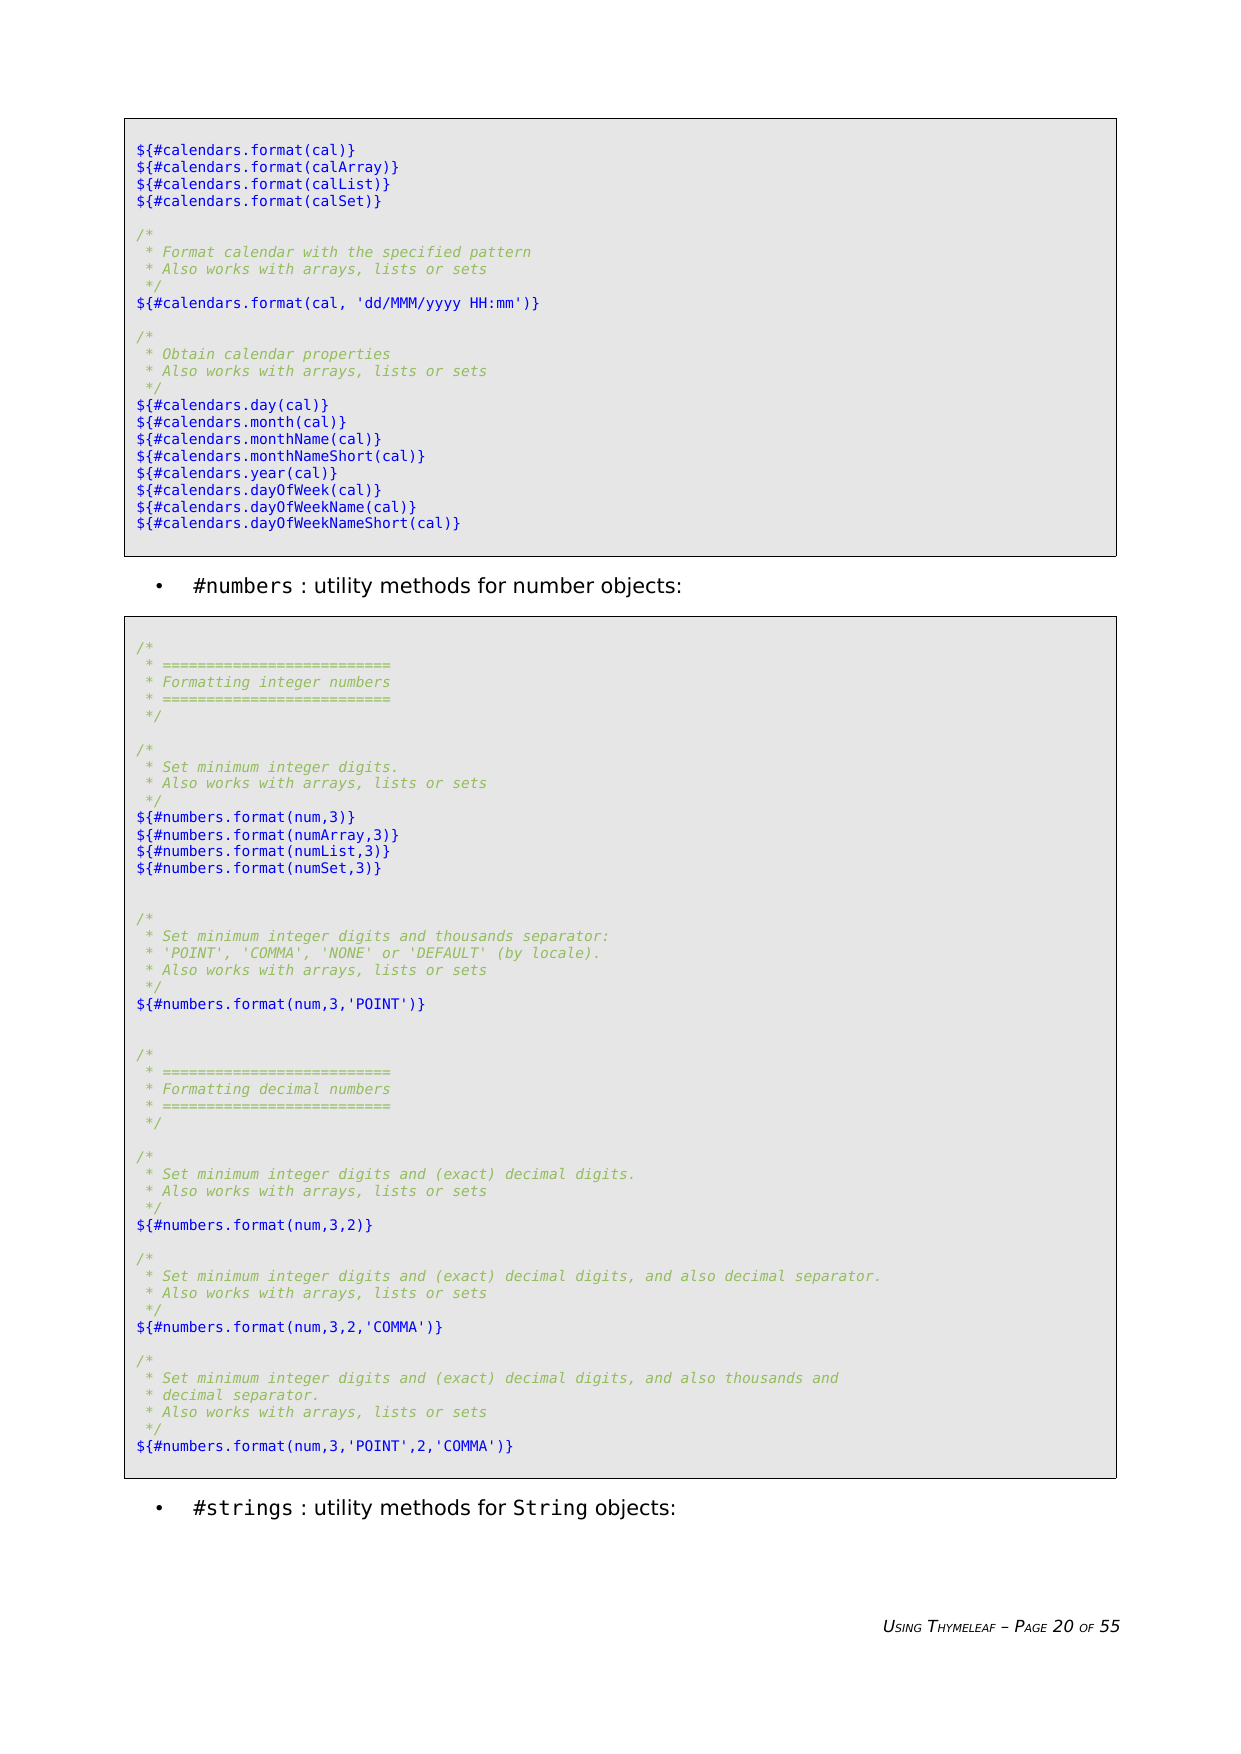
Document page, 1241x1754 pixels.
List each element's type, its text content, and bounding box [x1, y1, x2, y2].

list #strings : utility methods for String objects: [156, 1496, 1122, 1520]
text ${#calendars.format(cal)} ${#calendars.format(calArray)} ${#calendars.format(calList)} ${#calendars.format(calSet)} /* * Format calendar with the specified pattern * Also works with arrays, lists or sets */ ${#calendars.format(cal, 'dd/MMM/yyyy HH:mm')} /* * Obtain calendar properties * Also works with arrays, lists or sets */ ${#calendars.day(cal)} ${#calendars.month(cal)} ${#calendars.monthName(cal)} ${#calendars.monthNameShort(cal)} ${#calendars.year(cal)} ${#calendars.dayOfWeek(cal)} ${#calendars.dayOfWeekName(cal)} ${#calendars.dayOfWeekNameShort(cal)} [125, 119, 1116, 556]
text /* * ========================== * Formatting integer numbers * ========================== */ /* * Set minimum integer digits. * Also works with arrays, lists or sets */ ${#numbers.format(num,3)} ${#numbers.format(numArray,3)} ${#numbers.format(numList,3)} ${#numbers.format(numSet,3)} /* * Set minimum integer digits and thousands separator: * 'POINT', 'COMMA', 'NONE' or 'DEFAULT' (by locale). * Also works with arrays, lists or sets */ ${#numbers.format(num,3,'POINT')} /* * ========================== * Formatting decimal numbers * ========================== */ /* * Set minimum integer digits and (exact) decimal digits. * Also works with arrays, lists or sets */ ${#numbers.format(num,3,2)} /* * Set minimum integer digits and (exact) decimal digits, and also decimal separator. * Also works with arrays, lists or sets */ ${#numbers.format(num,3,2,'COMMA')} /* * Set minimum integer digits and (exact) decimal digits, and also thousands and * decimal separator. * Also works with arrays, lists or sets */ ${#numbers.format(num,3,'POINT',2,'COMMA')} [125, 617, 1116, 1478]
list #numbers : utility methods for number objects: [156, 574, 1122, 598]
